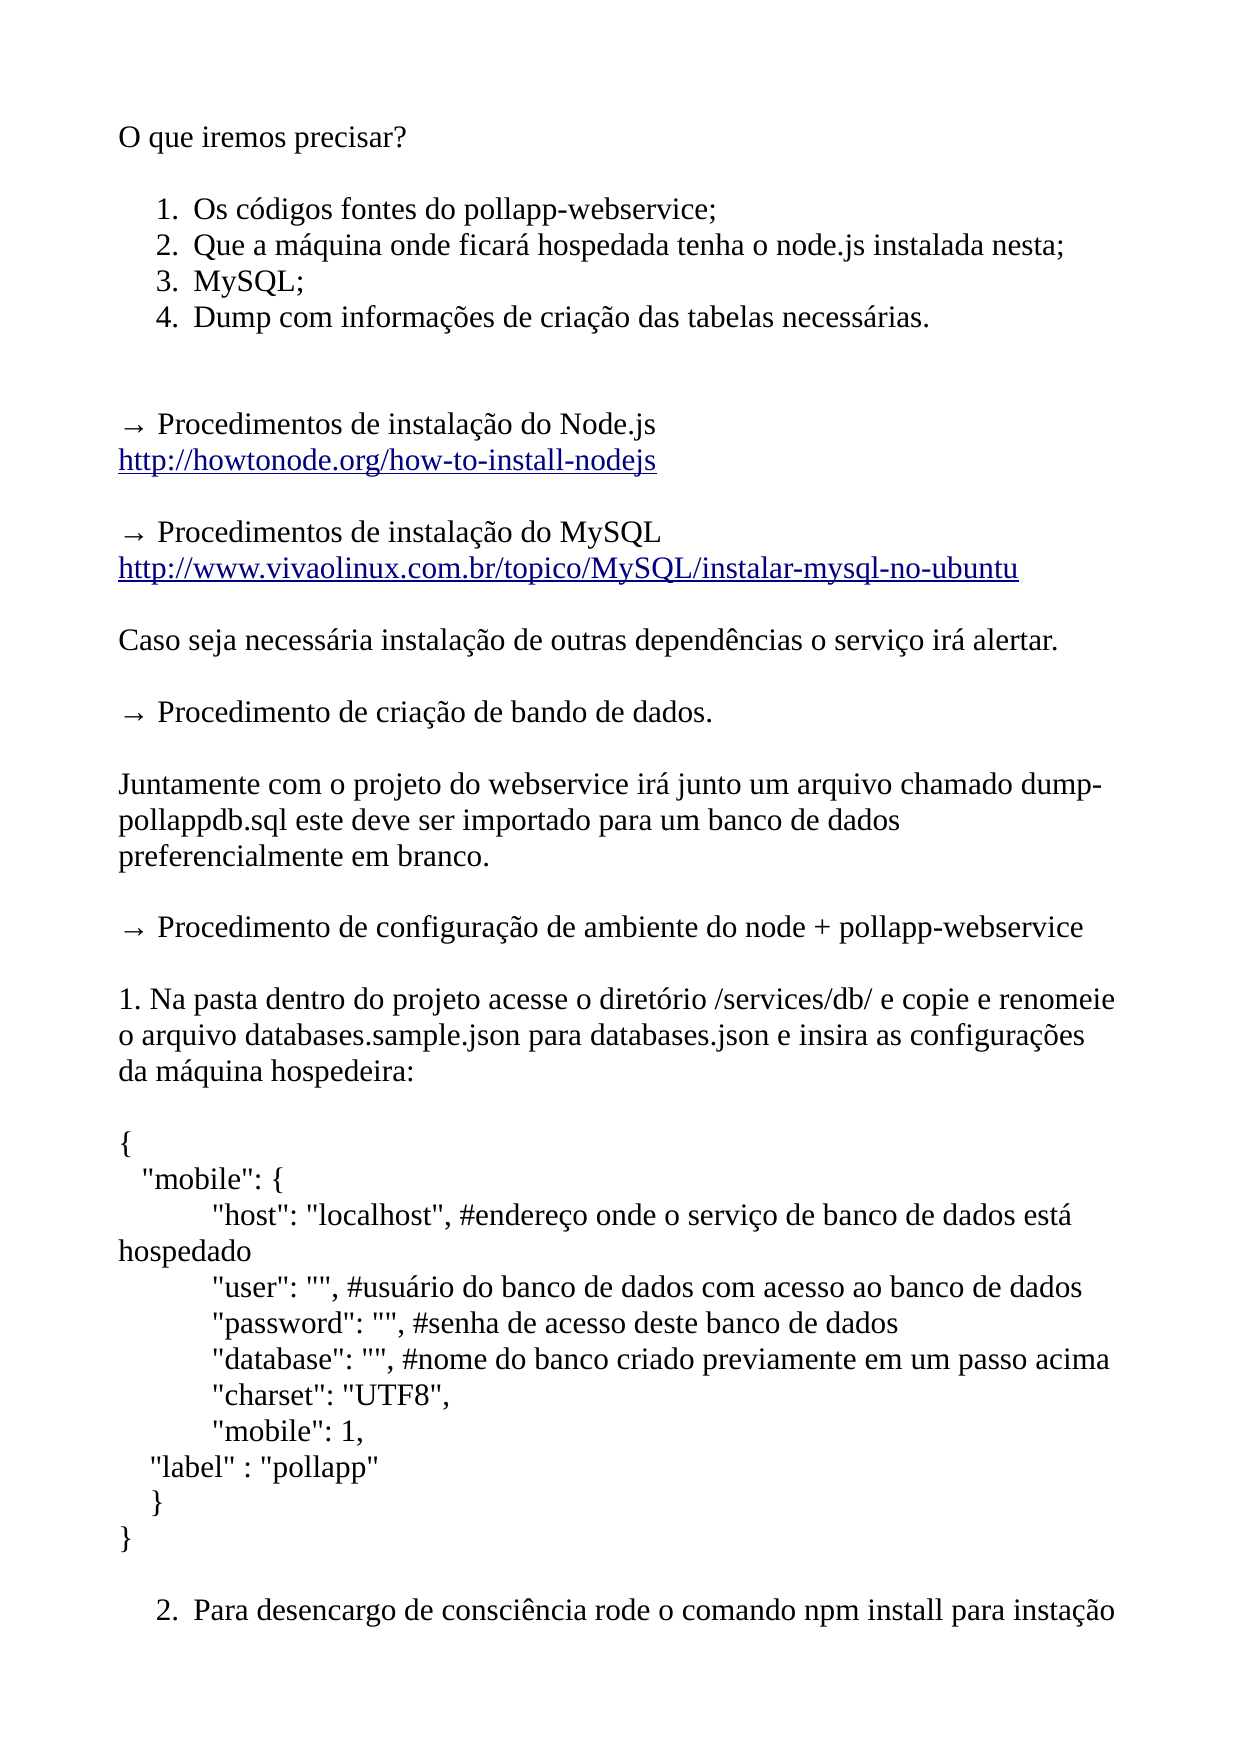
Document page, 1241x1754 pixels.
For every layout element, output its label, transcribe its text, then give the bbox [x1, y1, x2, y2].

text "charset": "UTF8", [118, 1376, 1122, 1412]
text } [118, 1520, 1122, 1556]
text "password": "", #senha de acesso deste banco de dados [118, 1304, 1122, 1340]
list Dump com informações de criação das tabelas necessárias. [156, 298, 1122, 334]
text "label" : "pollapp" [118, 1448, 1122, 1484]
text http://www.vivaolinux.com.br/topico/MySQL/instalar-mysql-no-ubuntu [118, 549, 1122, 585]
text { [118, 1124, 1122, 1160]
text "database": "", #nome do banco criado previamente em um passo acima [118, 1340, 1122, 1376]
text → Procedimento de criação de bando de dados. [118, 693, 1122, 729]
text http://howtonode.org/how-to-install-nodejs [118, 442, 1122, 477]
list Os códigos fontes do pollapp-webservice; [156, 190, 1122, 226]
text O que iremos precisar? [118, 118, 1122, 154]
text } [118, 1484, 1122, 1520]
text → Procedimentos de instalação do Node.js [118, 406, 1122, 442]
text "mobile": 1, [118, 1412, 1122, 1448]
text → Procedimento de configuração de ambiente do node + pollapp-webservice [118, 909, 1122, 945]
list Que a máquina onde ficará hospedada tenha o node.js instalada nesta; [156, 226, 1122, 262]
list Para desencargo de consciência rode o comando npm install para instação [156, 1592, 1122, 1627]
list MySQL; [156, 262, 1122, 298]
text "host": "localhost", #endereço onde o serviço de banco de dados está hospedado [118, 1196, 1122, 1268]
text → Procedimentos de instalação do MySQL [118, 513, 1122, 549]
text Juntamente com o projeto do webservice irá junto um arquivo chamado dump-pollappdb.sql este deve ser importado para um banco de dados preferencialmente em branco. [118, 765, 1122, 873]
text "user": "", #usuário do banco de dados com acesso ao banco de dados [118, 1268, 1122, 1304]
text "mobile": { [118, 1160, 1122, 1196]
text Caso seja necessária instalação de outras dependências o serviço irá alertar. [118, 621, 1122, 657]
text 1. Na pasta dentro do projeto acesse o diretório /services/db/ e copie e renomeie o arquivo databases.sample.json para databases.json e insira as configurações da máquina hospedeira: [118, 981, 1122, 1088]
